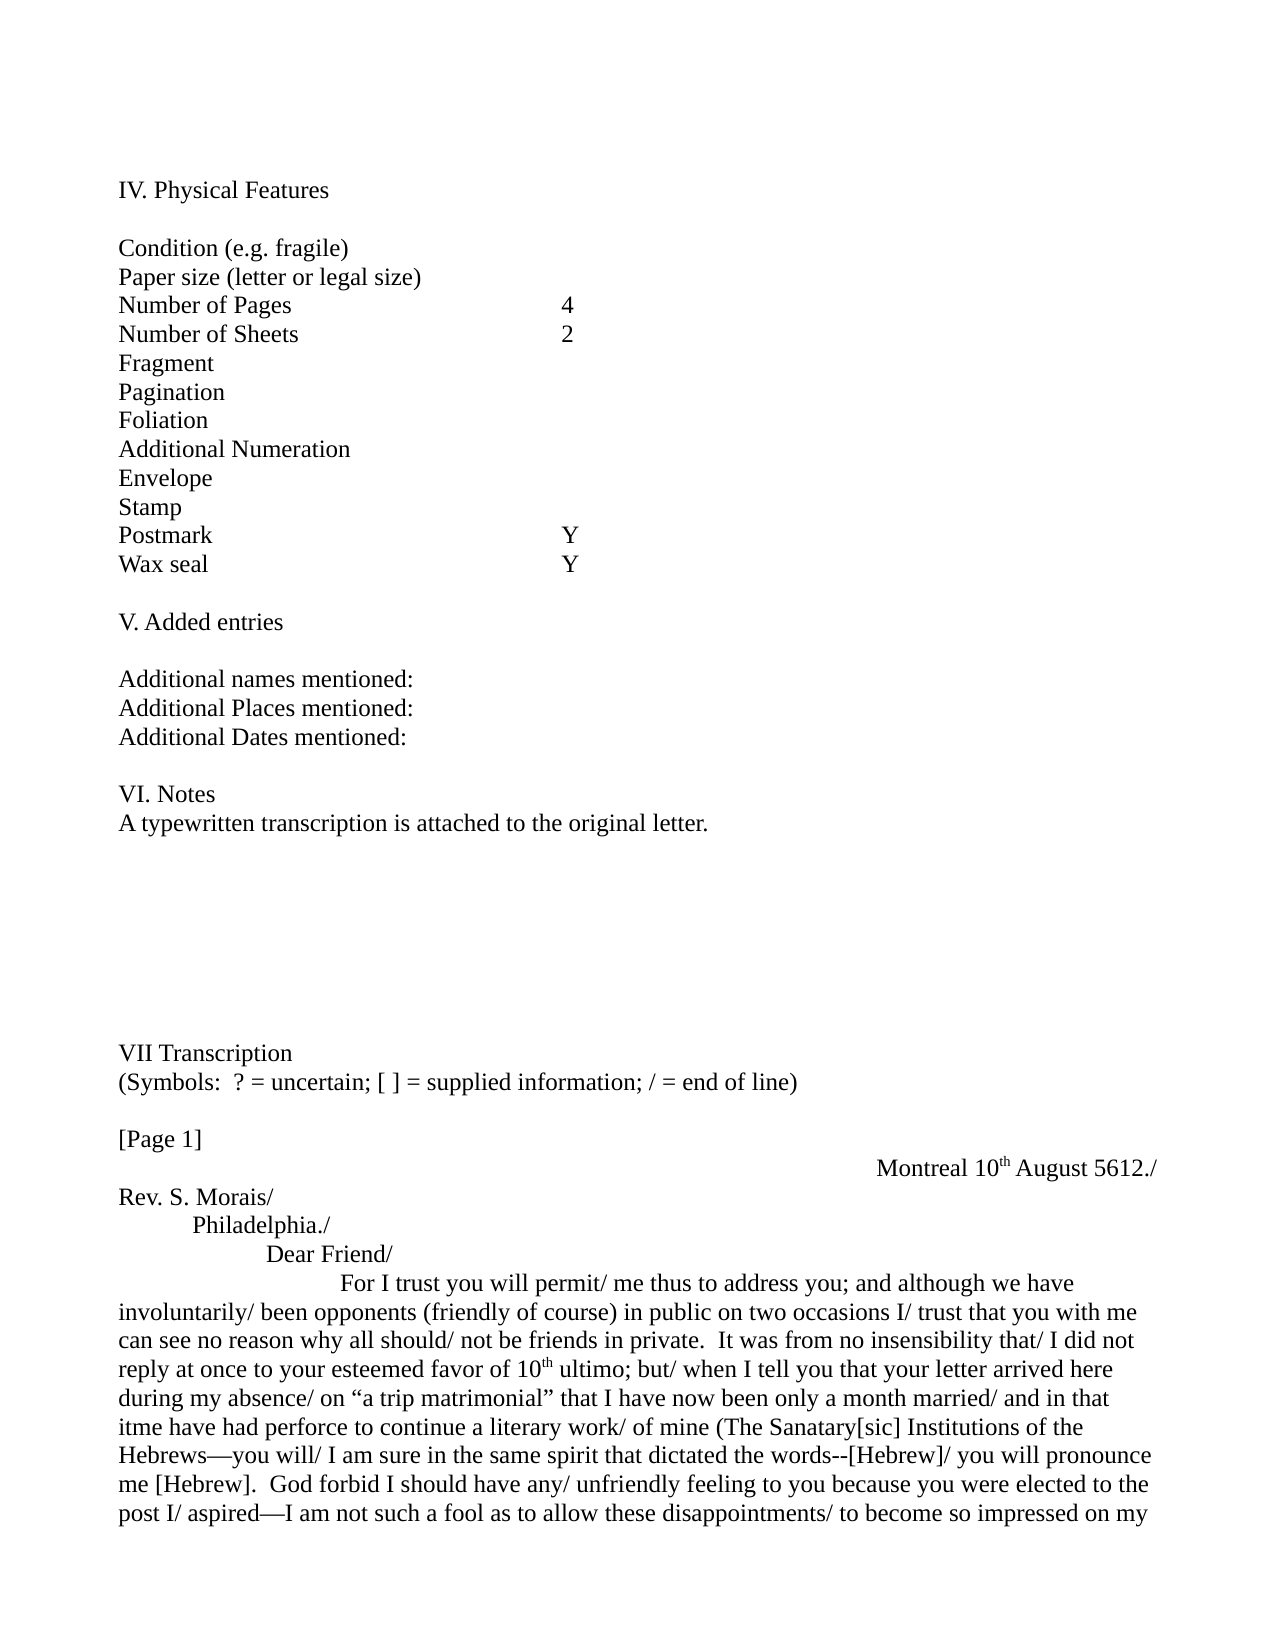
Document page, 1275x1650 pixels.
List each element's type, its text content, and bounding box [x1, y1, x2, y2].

text V. Added entries [118, 607, 1157, 636]
text Additional Places mentioned: [118, 693, 1157, 722]
text Philadelphia./ [118, 1211, 1157, 1239]
text A typewritten transcription is attached to the original letter. [118, 808, 1157, 837]
text VII Transcription [118, 1038, 1157, 1067]
text Pagination [118, 377, 1157, 406]
text Foliation [118, 406, 1157, 434]
text Number of Sheets 2 [118, 319, 1157, 348]
text VI. Notes [118, 779, 1157, 808]
text Additional Dates mentioned: [118, 722, 1157, 751]
text Additional Numeration [118, 434, 1157, 463]
text Stamp [118, 492, 1157, 521]
text Additional names mentioned: [118, 664, 1157, 693]
text Condition (e.g. fragile) [118, 233, 1157, 262]
text (Symbols: ? = uncertain; [ ] = supplied information; / = end of line) [118, 1067, 1157, 1096]
text For I trust you will permit/ me thus to address you; and although we have involuntarily/ been opponents (friendly of course) in public on two occasions I/ trust that you with me can see no reason why all should/ not be friends in private. It was from no insensibility that/ I did not reply at once to your esteemed favor of 10th ultimo; but/ when I tell you that your letter arrived here during my absence/ on “a trip matrimonial” that I have now been only a month married/ and in that itme have had perforce to continue a literary work/ of mine (The Sanatary[sic] Institutions of the Hebrews—you will/ I am sure in the same spirit that dictated the words--[Hebrew]/ you will pronounce me [Hebrew]. God forbid I should have any/ unfriendly feeling to you because you were elected to the post I/ aspired—I am not such a fool as to allow these disappointments/ to become so impressed on my [118, 1268, 1157, 1527]
text Rev. S. Morais/ [118, 1182, 1157, 1211]
text IV. Physical Features [118, 176, 1157, 204]
text Fragment [118, 348, 1157, 377]
text Paper size (letter or legal size) [118, 262, 1157, 291]
text Wax seal Y [118, 549, 1157, 578]
text Number of Pages 4 [118, 291, 1157, 319]
text Postmark Y [118, 521, 1157, 549]
text Montreal 10th August 5612./ [118, 1153, 1157, 1182]
text [Page 1] [118, 1124, 1157, 1153]
text Dear Friend/ [118, 1239, 1157, 1268]
text Envelope [118, 463, 1157, 492]
